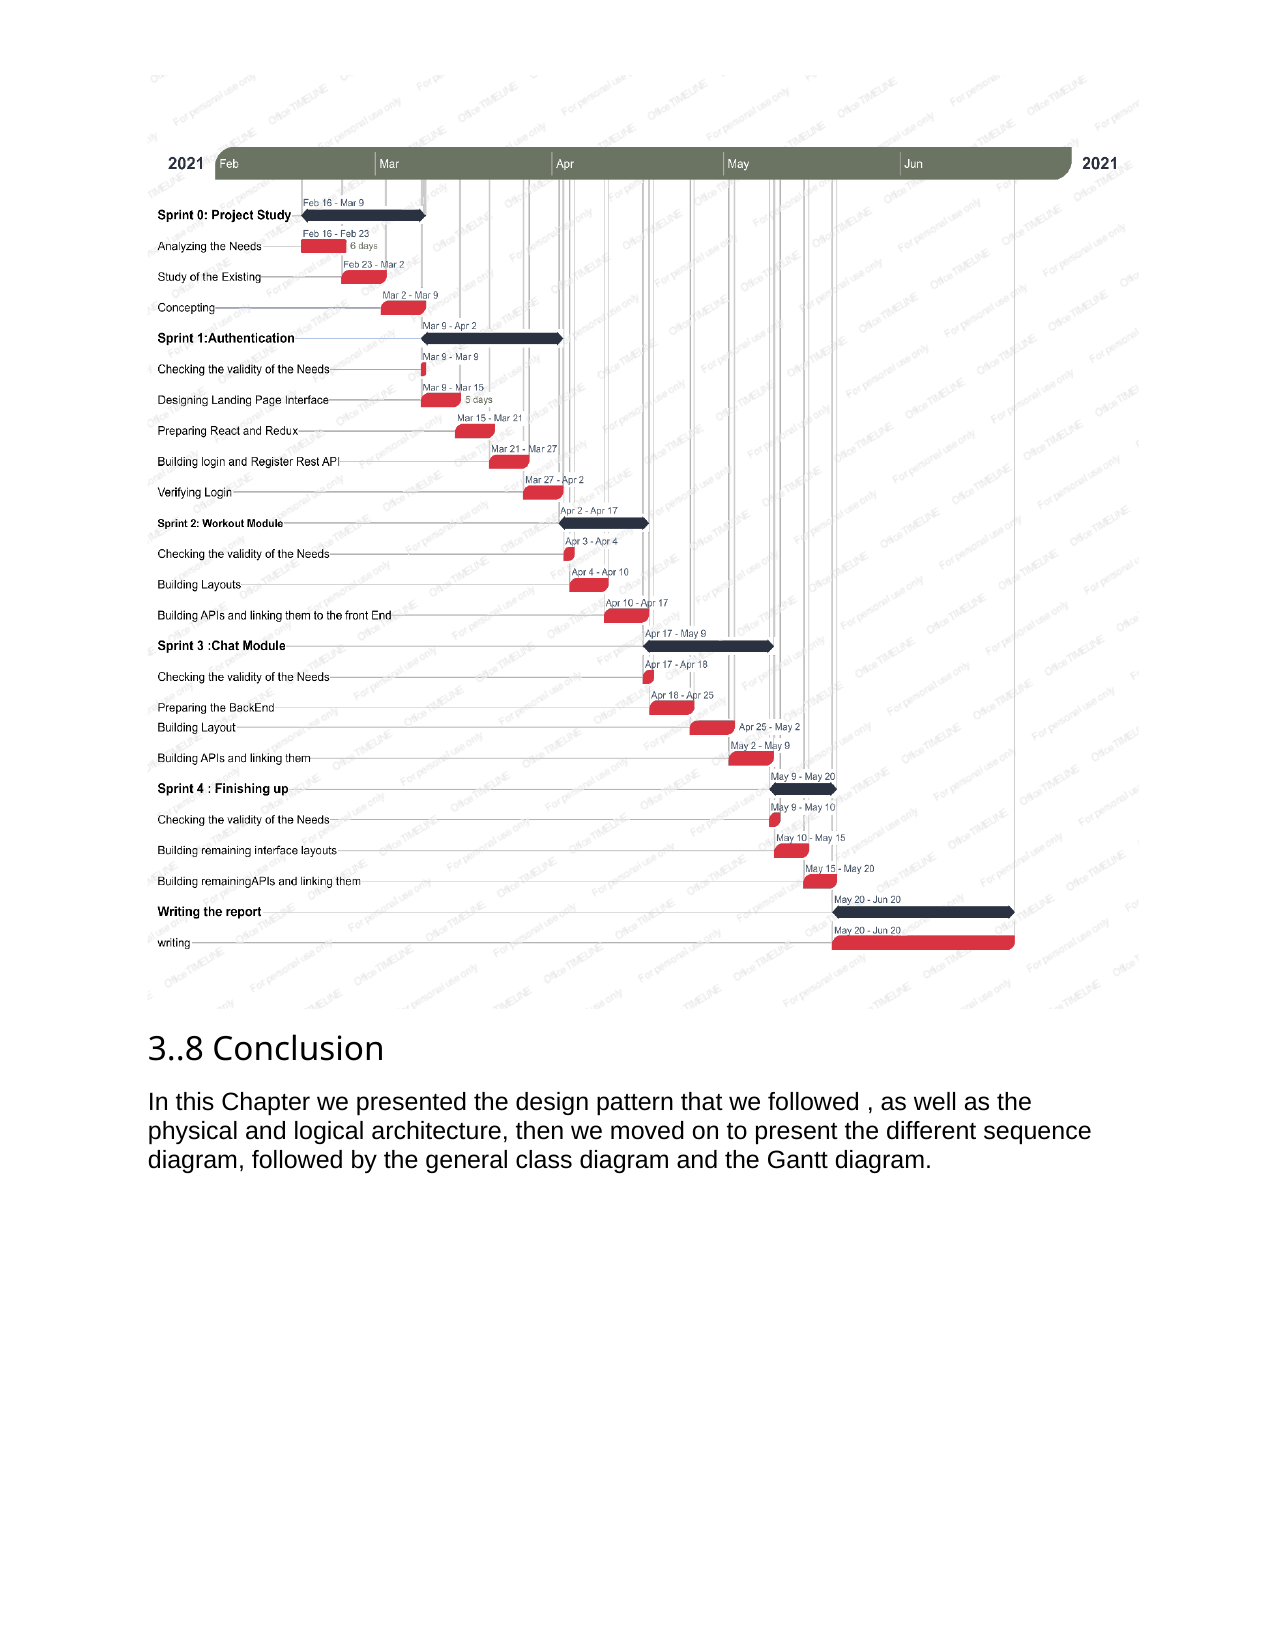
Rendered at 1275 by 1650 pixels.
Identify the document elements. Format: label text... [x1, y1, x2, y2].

text 3..8 Conclusion [148, 1025, 1127, 1071]
text In this Chapter we presented the design pattern that we followed , as well as the physical and logical architecture, then we moved on to present the different sequence diagram, followed by the general class diagram and the Gantt diagram. [148, 1087, 1127, 1173]
